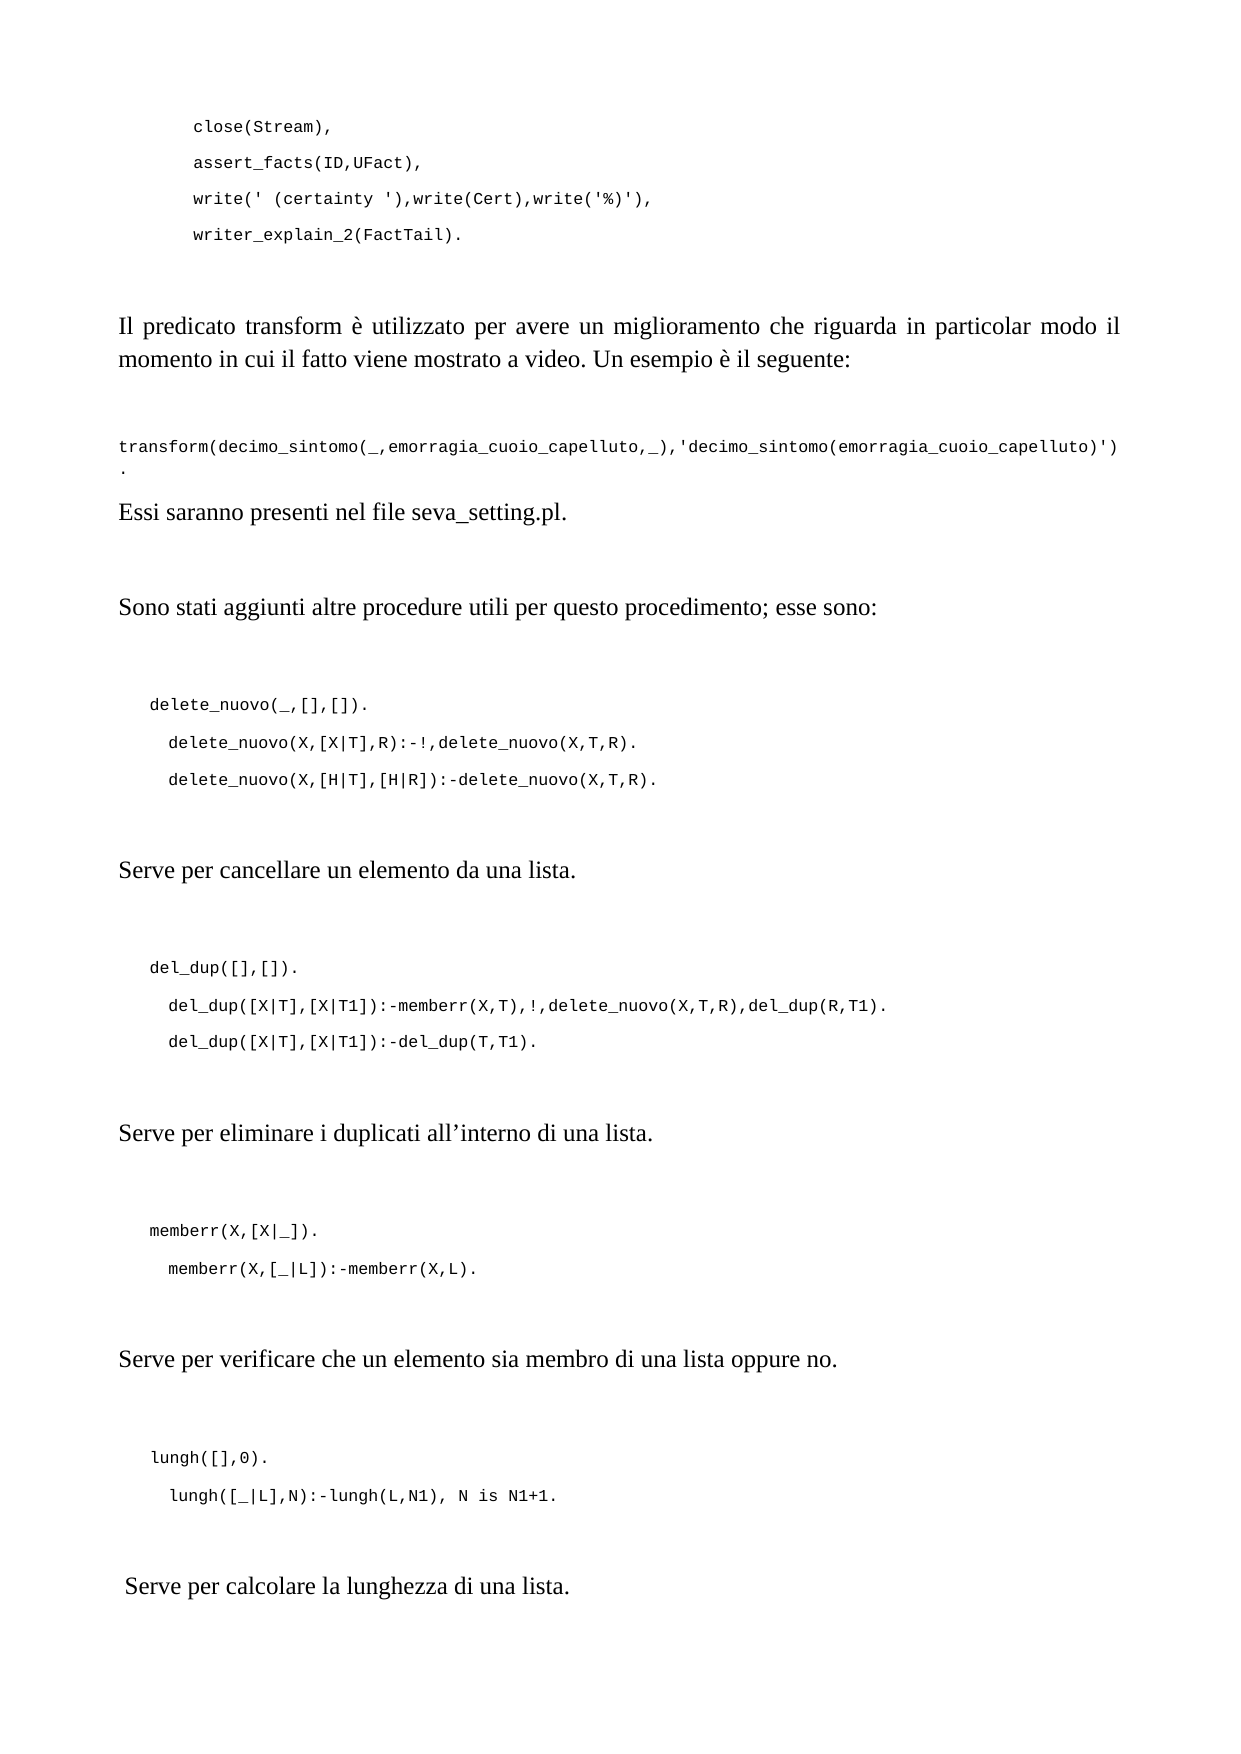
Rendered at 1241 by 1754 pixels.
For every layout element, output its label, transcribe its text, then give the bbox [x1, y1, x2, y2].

text Serve per cancellare un elemento da una lista. [118, 855, 1122, 884]
text close(Stream), [118, 118, 1122, 137]
text memberr(X,[_|L]):-memberr(X,L). [118, 1261, 1122, 1279]
text Il predicato transform è utilizzato per avere un miglioramento che riguarda in particolar modo il momento in cui il fatto viene mostrato a video. Un esempio è il seguente: [118, 311, 1122, 372]
text delete_nuovo(X,[H|T],[H|R]):-delete_nuovo(X,T,R). [118, 771, 1122, 790]
text del_dup([X|T],[X|T1]):-memberr(X,T),!,delete_nuovo(X,T,R),del_dup(R,T1). [118, 998, 1122, 1017]
text Sono stati aggiunti altre procedure utili per questo procedimento; esse sono: [118, 592, 1122, 621]
text Serve per verificare che un elemento sia membro di una lista oppure no. [118, 1344, 1122, 1373]
text lungh([_|L],N):-lungh(L,N1), N is N1+1. [118, 1487, 1122, 1506]
text Serve per eliminare i duplicati all’interno di una lista. [118, 1118, 1122, 1147]
text Serve per calcolare la lunghezza di una lista. [118, 1571, 1122, 1600]
text assert_facts(ID,UFact), [118, 154, 1122, 173]
text delete_nuovo(X,[X|T],R):-!,delete_nuovo(X,T,R). [118, 735, 1122, 754]
text del_dup([],[]). [118, 950, 1122, 979]
text writer_explain_2(FactTail). [118, 227, 1122, 246]
text lungh([],0). [118, 1440, 1122, 1468]
text write(' (certainty '),write(Cert),write('%)'), [118, 191, 1122, 209]
text transform(decimo_sintomo(_,emorragia_cuoio_capelluto,_),'decimo_sintomo(emorragia_cuoio_capelluto)'). [118, 439, 1122, 479]
text delete_nuovo(_,[],[]). [118, 687, 1122, 716]
text del_dup([X|T],[X|T1]):-del_dup(T,T1). [118, 1034, 1122, 1053]
text Essi saranno presenti nel file seva_setting.pl. [118, 497, 1122, 526]
text memberr(X,[X|_]). [118, 1213, 1122, 1242]
